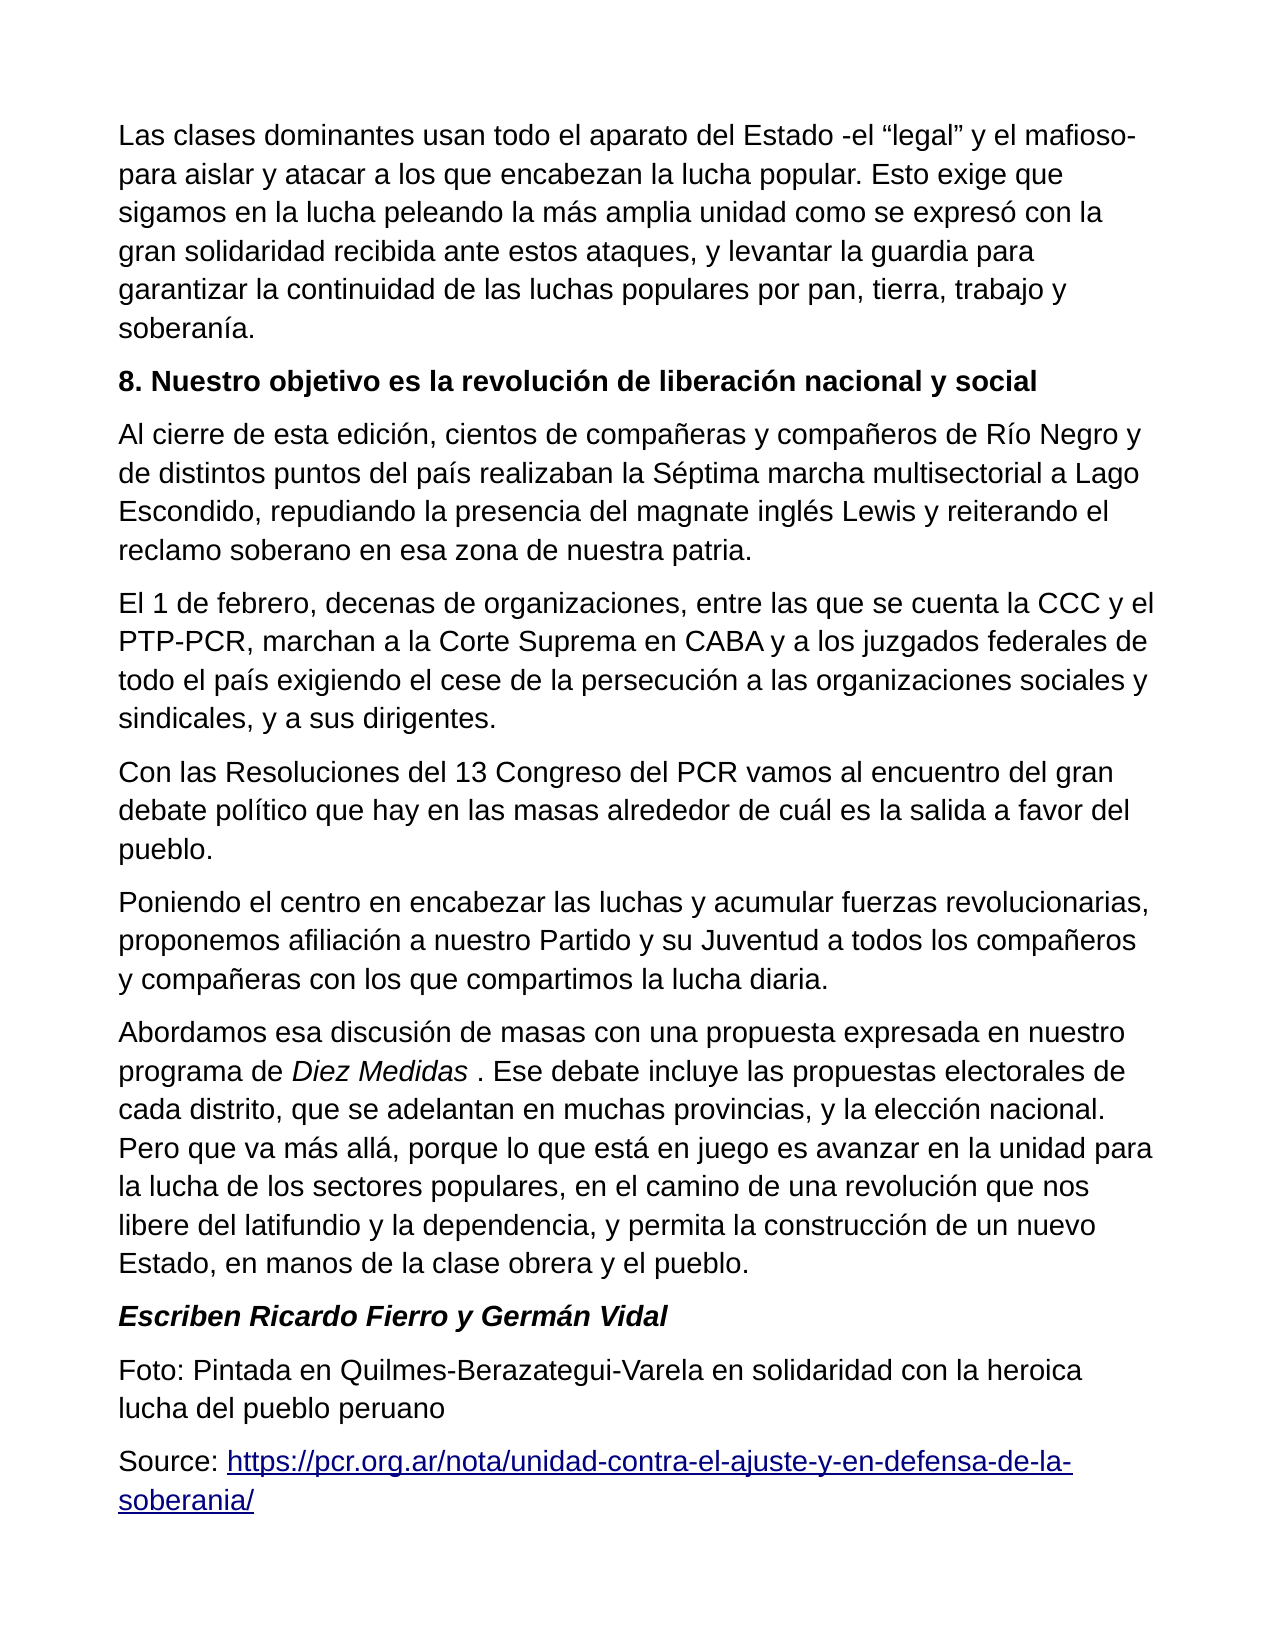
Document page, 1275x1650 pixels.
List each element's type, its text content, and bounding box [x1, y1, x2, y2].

text El 1 de febrero, decenas de organizaciones, entre las que se cuenta la CCC y el PTP-PCR, marchan a la Corte Suprema en CABA y a los juzgados federales de todo el país exigiendo el cese de la persecución a las organizaciones sociales y sindicales, y a sus dirigentes. [118, 586, 1157, 735]
text Con las Resoluciones del 13 Congreso del PCR vamos al encuentro del gran debate político que hay en las masas alrededor de cuál es la salida a favor del pueblo. [118, 754, 1157, 865]
text Escriben Ricardo Fierro y Germán Vidal [118, 1299, 1157, 1333]
text Source: https://pcr.org.ar/nota/unidad-contra-el-ajuste-y-en-defensa-de-la-soberania/ [118, 1444, 1157, 1516]
text Al cierre de esta edición, cientos de compañeras y compañeros de Río Negro y de distintos puntos del país realizaban la Séptima marcha multisectorial a Lago Escondido, repudiando la presencia del magnate inglés Lewis y reiterando el reclamo soberano en esa zona de nuestra patria. [118, 417, 1157, 566]
text Foto: Pintada en Quilmes-Berazategui-Varela en solidaridad con la heroica lucha del pueblo peruano [118, 1352, 1157, 1424]
text 8. Nuestro objetivo es la revolución de liberación nacional y social [118, 364, 1157, 397]
text Las clases dominantes usan todo el aparato del Estado -el “legal” y el mafioso- para aislar y atacar a los que encabezan la lucha popular. Esto exige que sigamos en la lucha peleando la más amplia unidad como se expresó con la gran solidaridad recibida ante estos ataques, y levantar la guardia para garantizar la continuidad de las luchas populares por pan, tierra, trabajo y soberanía. [118, 118, 1157, 344]
text Poniendo el centro en encabezar las luchas y acumular fuerzas revolucionarias, proponemos afiliación a nuestro Partido y su Juventud a todos los compañeros y compañeras con los que compartimos la lucha diaria. [118, 885, 1157, 995]
text Abordamos esa discusión de masas con una propuesta expresada en nuestro programa de Diez Medidas . Ese debate incluye las propuestas electorales de cada distrito, que se adelantan en muchas provincias, y la elección nacional. Pero que va más allá, porque lo que está en juego es avanzar en la unidad para la lucha de los sectores populares, en el camino de una revolución que nos libere del latifundio y la dependencia, y permita la construcción de un nuevo Estado, en manos de la clase obrera y el pueblo. [118, 1015, 1157, 1280]
